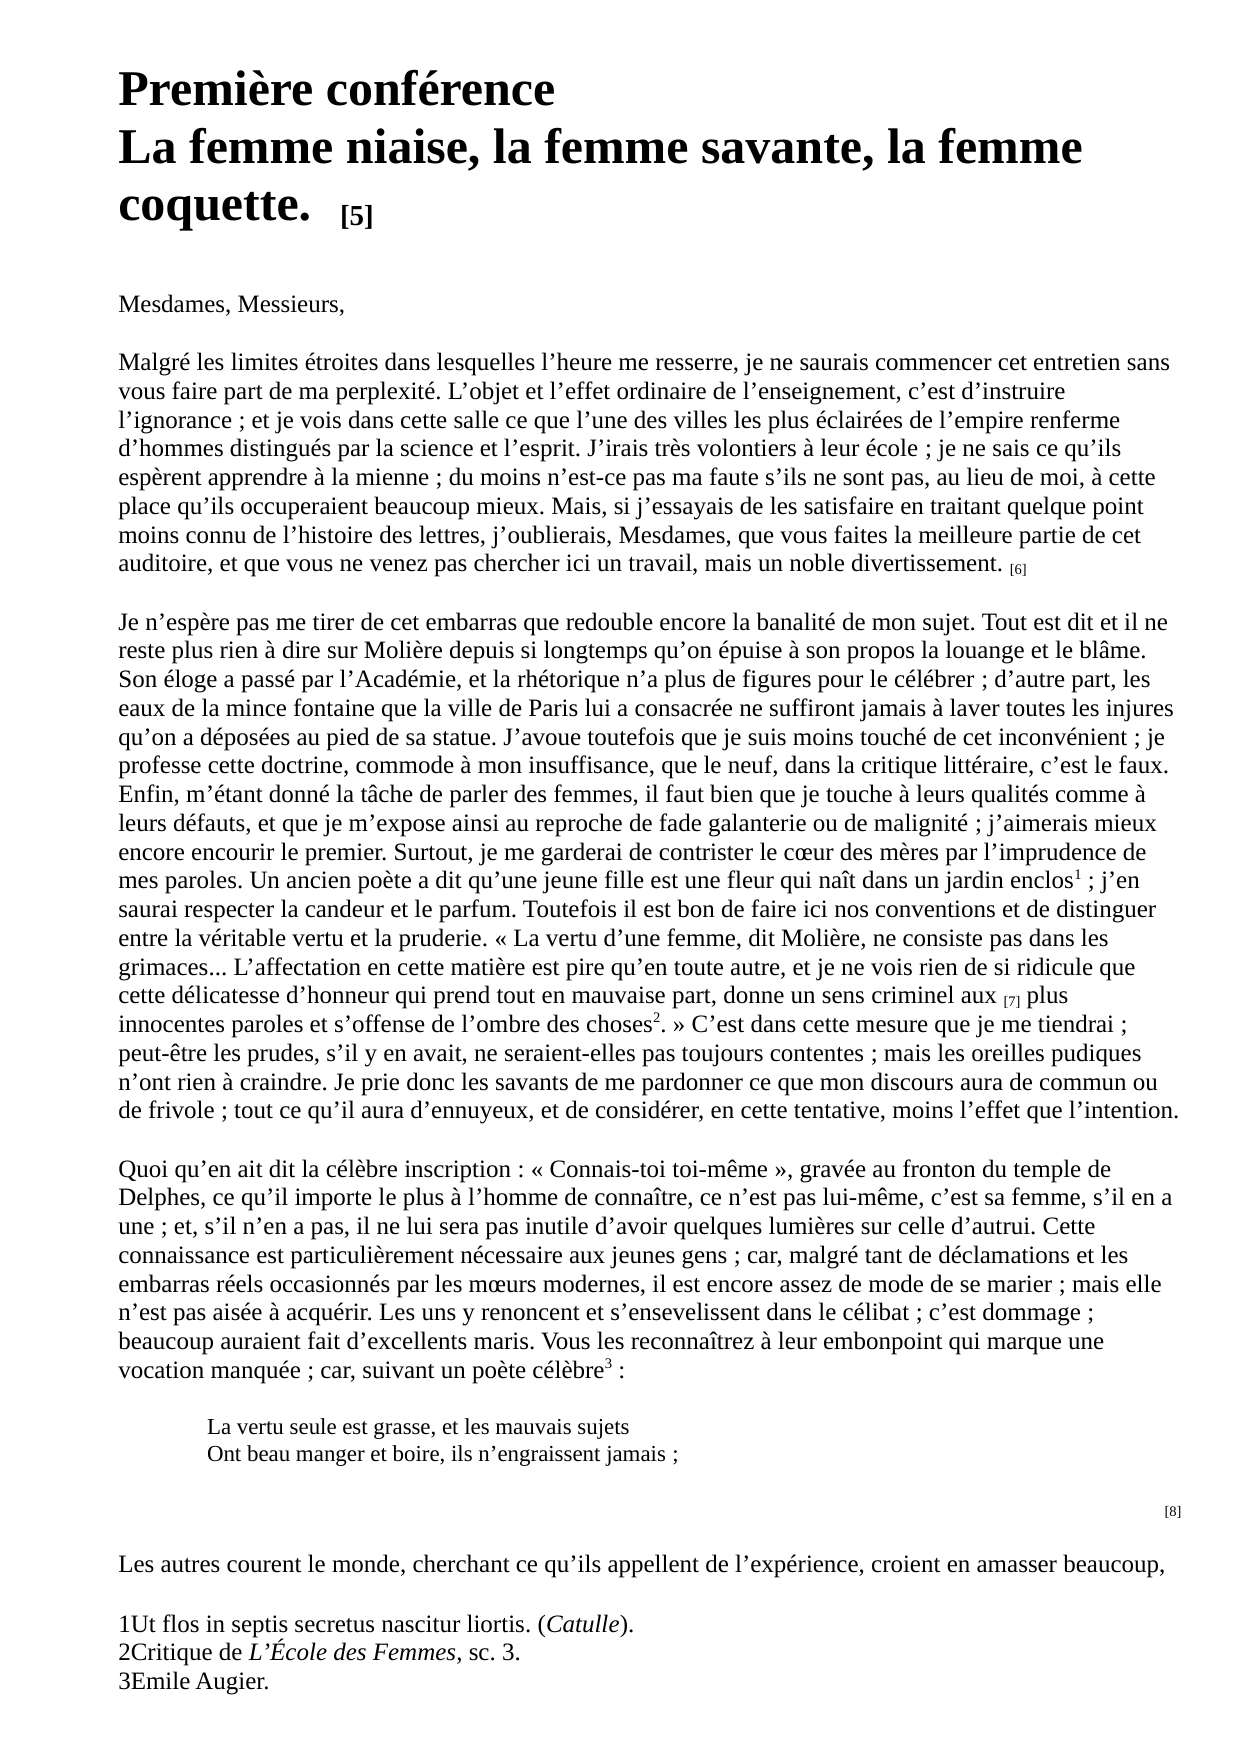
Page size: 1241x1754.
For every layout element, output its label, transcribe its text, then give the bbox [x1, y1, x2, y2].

text Critique de L’École des Femmes, sc. 3. [118, 1637, 1181, 1666]
text [8] [118, 1491, 1181, 1520]
text Je n’espère pas me tirer de cet embarras que redouble encore la banalité de mon sujet. Tout est dit et il ne reste plus rien à dire sur Molière depuis si longtemps qu’on épuise à son propos la louange et le blâme. Son éloge a passé par l’Académie, et la rhétorique n’a plus de figures pour le célébrer ; d’autre part, les eaux de la mince fontaine que la ville de Paris lui a consacrée ne suffiront jamais à laver toutes les injures qu’on a déposées au pied de sa statue. J’avoue toutefois que je suis moins touché de cet inconvénient ; je professe cette doctrine, commode à mon insuffisance, que le neuf, dans la critique littéraire, c’est le faux. Enfin, m’étant donné la tâche de parler des femmes, il faut bien que je touche à leurs qualités comme à leurs défauts, et que je m’expose ainsi au reproche de fade galanterie ou de malignité ; j’aimerais mieux encore encourir le premier. Surtout, je me garderai de contrister le cœur des mères par l’imprudence de mes paroles. Un ancien poète a dit qu’une jeune fille est une fleur qui naît dans un jardin enclos ; j’en saurai respecter la candeur et le parfum. Toutefois il est bon de faire ici nos conventions et de distinguer entre la véritable vertu et la pruderie. « La vertu d’une femme, dit Molière, ne consiste pas dans les grimaces... L’affectation en cette matière est pire qu’en toute autre, et je ne vois rien de si ridicule que cette délicatesse d’honneur qui prend tout en mauvaise part, donne un sens criminel aux [7] plus innocentes paroles et s’offense de l’ombre des choses. » C’est dans cette mesure que je me tiendrai ; peut-être les prudes, s’il y en avait, ne seraient-elles pas toujours contentes ; mais les oreilles pudiques n’ont rien à craindre. Je prie donc les savants de me pardonner ce que mon discours aura de commun ou de frivole ; tout ce qu’il aura d’ennuyeux, et de considérer, en cette tentative, moins l’effet que l’intention. [118, 607, 1181, 1124]
subtitle Première conférence La femme niaise, la femme savante, la femme coquette. [5] [118, 59, 1181, 289]
text La vertu seule est grasse, et les mauvais sujets [207, 1413, 1181, 1439]
text Ut flos in septis secretus nascitur liortis. (Catulle). [118, 1609, 1181, 1637]
text Les autres courent le monde, cherchant ce qu’ils appellent de l’expérience, croient en amasser beaucoup, [118, 1549, 1181, 1578]
text Malgré les limites étroites dans lesquelles l’heure me resserre, je ne saurais commencer cet entretien sans vous faire part de ma perplexité. L’objet et l’effet ordinaire de l’enseignement, c’est d’instruire l’ignorance ; et je vois dans cette salle ce que l’une des villes les plus éclairées de l’empire renferme d’hommes distingués par la science et l’esprit. J’irais très volontiers à leur école ; je ne sais ce qu’ils espèrent apprendre à la mienne ; du moins n’est-ce pas ma faute s’ils ne sont pas, au lieu de moi, à cette place qu’ils occuperaient beaucoup mieux. Mais, si j’essayais de les satisfaire en traitant quelque point moins connu de l’histoire des lettres, j’oublierais, Mesdames, que vous faites la meilleure partie de cet auditoire, et que vous ne venez pas chercher ici un travail, mais un noble divertissement. [6] [118, 347, 1181, 577]
text Mesdames, Messieurs, [118, 289, 1181, 318]
text Ont beau manger et boire, ils n’engraissent jamais ; [207, 1439, 1181, 1466]
text Quoi qu’en ait dit la célèbre inscription : « Connais-toi toi-même », gravée au fronton du temple de Delphes, ce qu’il importe le plus à l’homme de connaître, ce n’est pas lui-même, c’est sa femme, s’il en a une ; et, s’il n’en a pas, il ne lui sera pas inutile d’avoir quelques lumières sur celle d’autrui. Cette connaissance est particulièrement nécessaire aux jeunes gens ; car, malgré tant de déclamations et les embarras réels occasionnés par les mœurs modernes, il est encore assez de mode de se marier ; mais elle n’est pas aisée à acquérir. Les uns y renoncent et s’ensevelissent dans le célibat ; c’est dommage ; beaucoup auraient fait d’excellents maris. Vous les reconnaîtrez à leur embonpoint qui marque une vocation manquée ; car, suivant un poète célèbre : [118, 1154, 1181, 1384]
text Emile Augier. [118, 1666, 1181, 1695]
